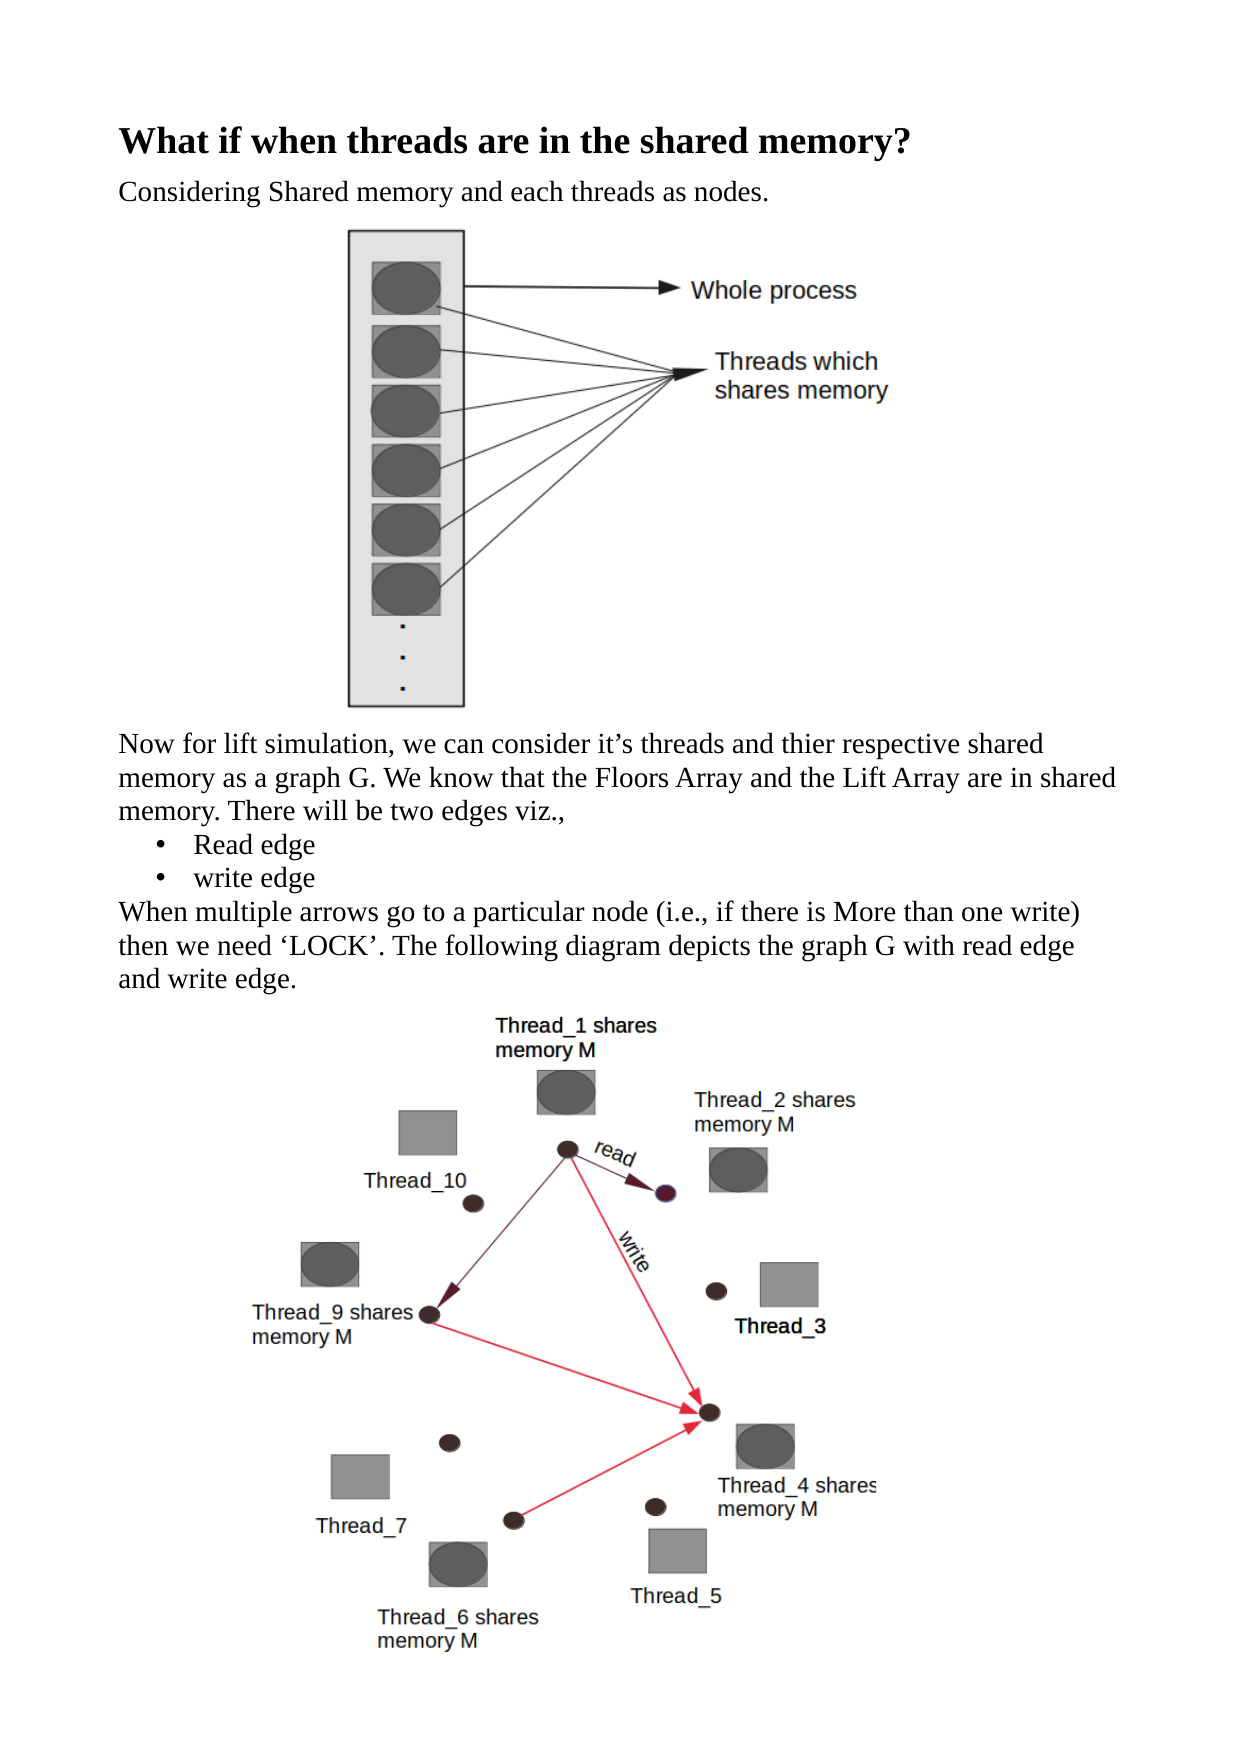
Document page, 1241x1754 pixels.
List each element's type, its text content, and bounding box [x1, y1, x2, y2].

picture [238, 1003, 877, 1654]
list Read edge [156, 827, 1122, 861]
text Now for lift simulation, we can consider it’s threads and thier respective shared memory as a graph G. We know that the Floors Array and the Lift Array are in shared memory. There will be two edges viz., [118, 726, 1122, 827]
picture [273, 219, 920, 721]
subtitle What if when threads are in the shared memory? [118, 118, 1122, 162]
text Considering Shared memory and each threads as nodes. [118, 174, 1122, 208]
text When multiple arrows go to a particular node (i.e., if there is More than one write) then we need ‘LOCK’. The following diagram depicts the graph G with read edge and write edge. [118, 894, 1122, 995]
list write edge [156, 861, 1122, 894]
